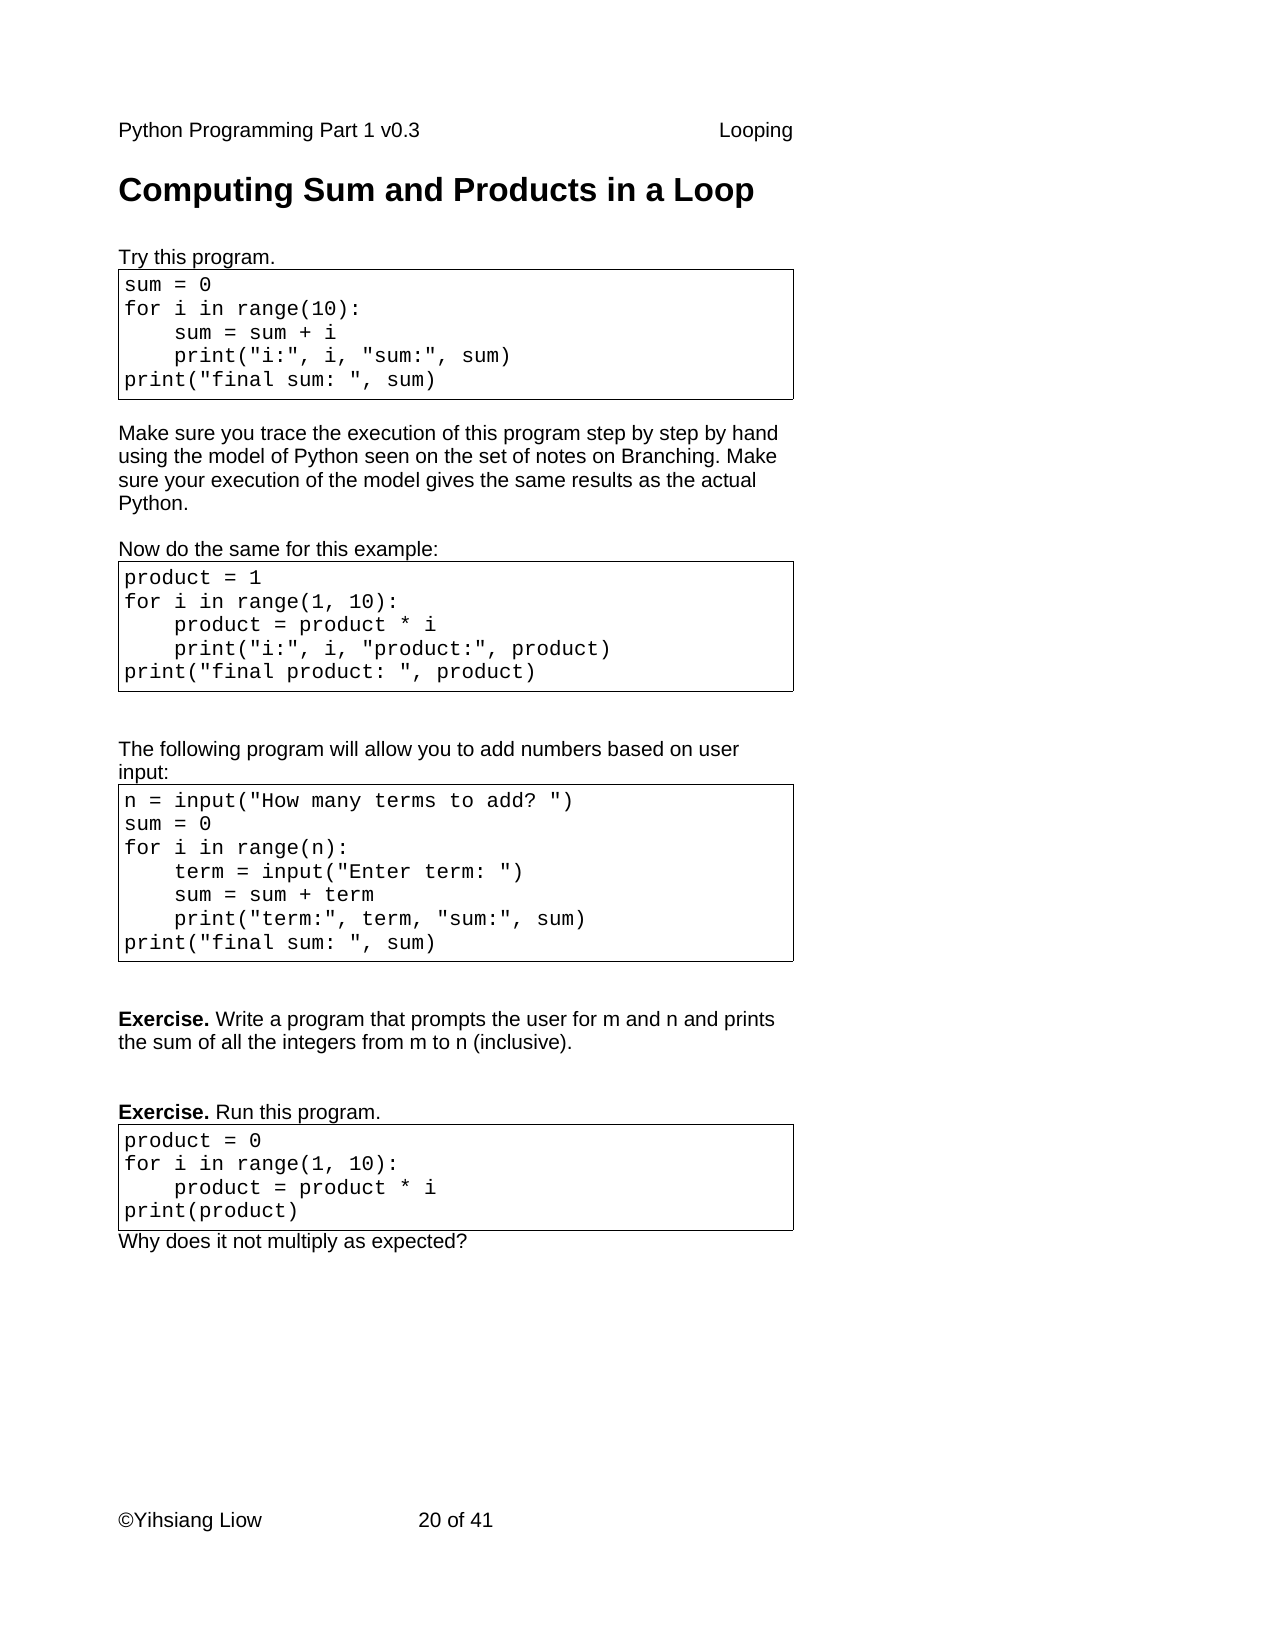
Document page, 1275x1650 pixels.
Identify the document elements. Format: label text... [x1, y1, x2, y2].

text Make sure you trace the execution of this program step by step by hand using the model of Python seen on the set of notes on Branching. Make sure your execution of the model gives the same results as the actual Python. [118, 422, 793, 515]
text Computing Sum and Products in a Loop [118, 171, 793, 208]
table_header product = 1 for i in range(1, 10): product = product * i print("i:", i, "product:", product) print("final product: ", product) [119, 562, 793, 691]
table_header n = input("How many terms to add? ") sum = 0 for i in range(n): term = input("Enter term: ") sum = sum + term print("term:", term, "sum:", sum) print("final sum: ", sum) [119, 785, 793, 961]
text Now do the same for this example: [118, 538, 793, 561]
text Exercise. Run this program. [118, 1101, 793, 1124]
text The following program will allow you to add numbers based on user input: [118, 737, 793, 784]
text Try this program. [118, 245, 793, 269]
text Why does it not multiply as expected? [118, 1231, 793, 1253]
text Exercise. Write a program that prompts the user for m and n and prints the sum of all the integers from m to n (inclusive). [118, 1008, 793, 1054]
table_header product = 0 for i in range(1, 10): product = product * i print(product) [119, 1125, 793, 1230]
table_header sum = 0 for i in range(10): sum = sum + i print("i:", i, "sum:", sum) print("final sum: ", sum) [119, 270, 793, 398]
